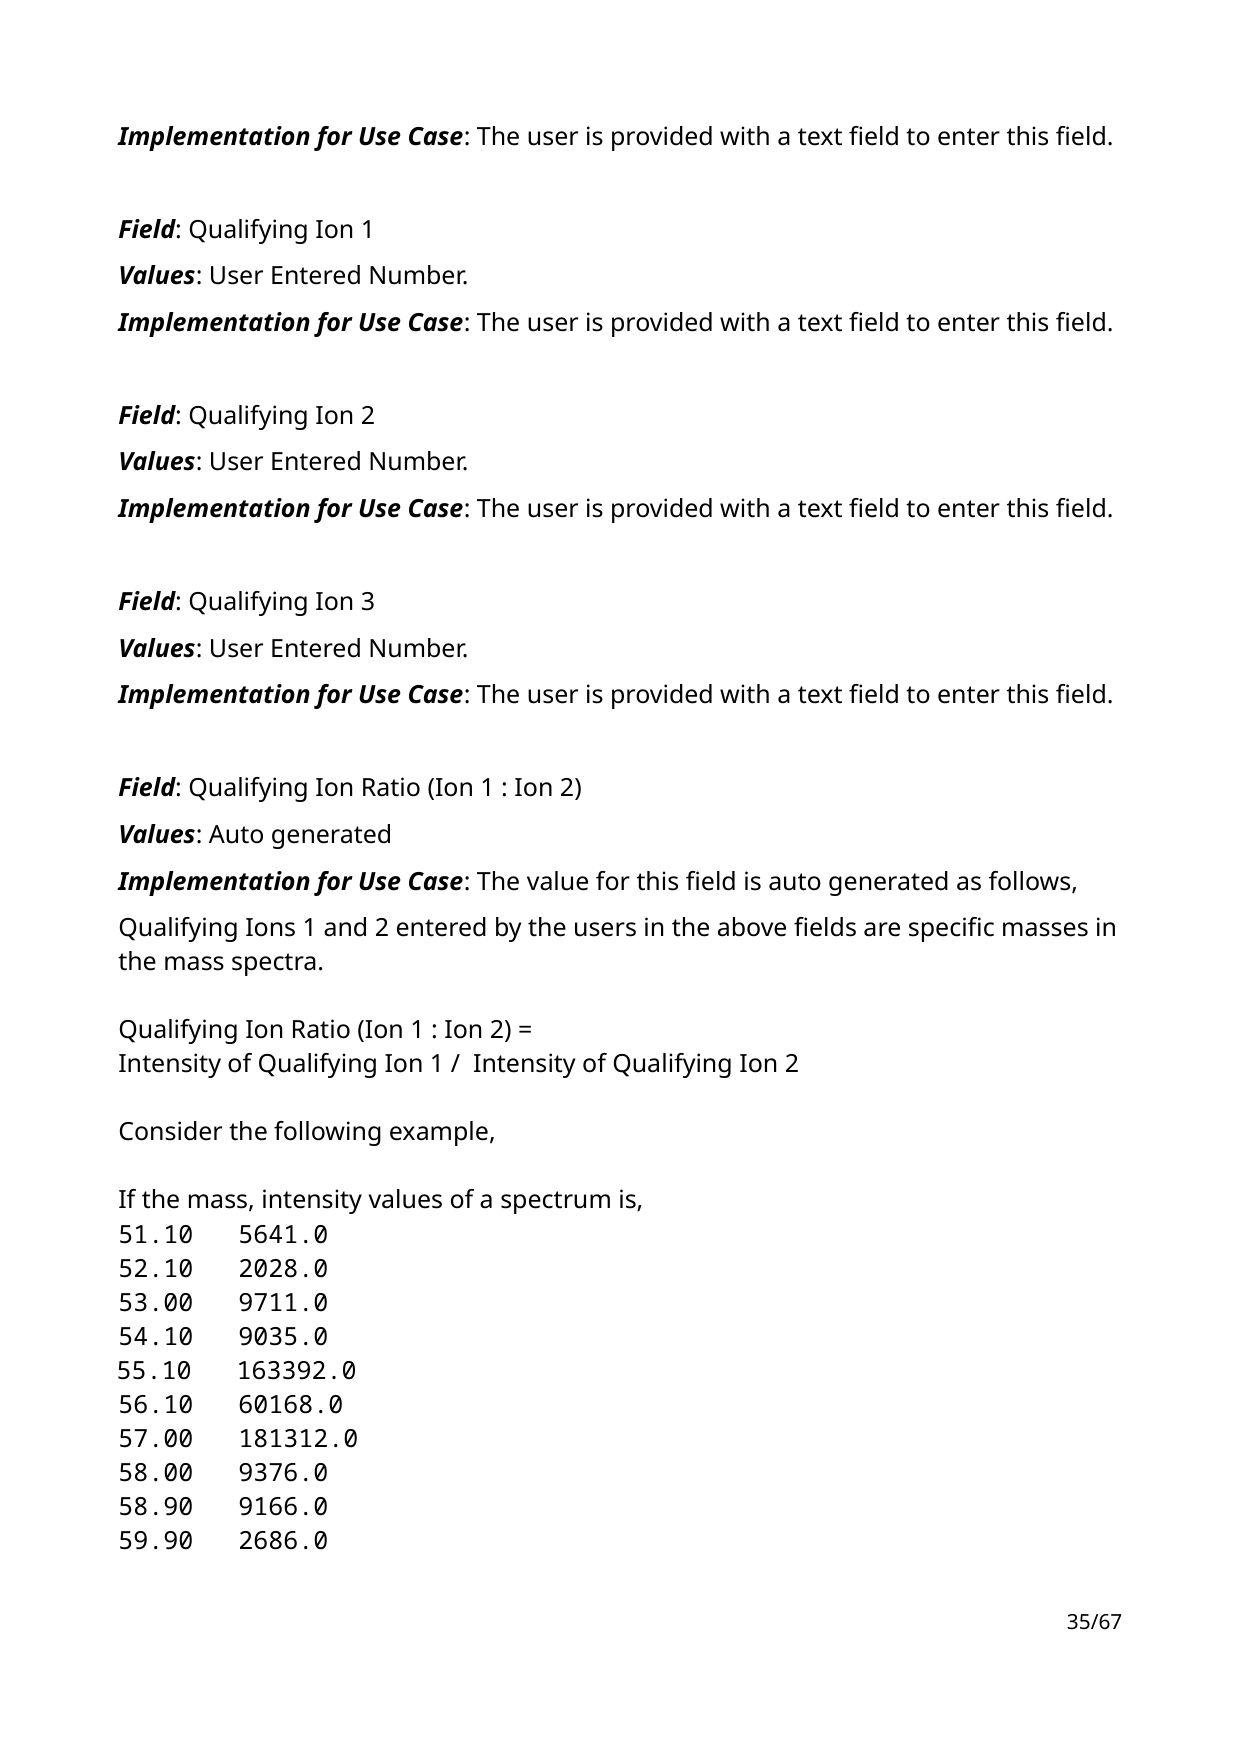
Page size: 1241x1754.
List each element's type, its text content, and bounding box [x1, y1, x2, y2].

text 58.00 9376.0 [118, 1455, 1122, 1489]
text Qualifying Ion Ratio (Ion 1 : Ion 2) = [118, 1012, 1122, 1046]
text Values: Auto generated [118, 817, 1122, 851]
text Consider the following example, [118, 1114, 1122, 1148]
text 56.10 60168.0 [118, 1387, 1122, 1421]
text Implementation for Use Case: The user is provided with a text field to enter this field. [118, 118, 1122, 152]
text Field: Qualifying Ion 1 [118, 211, 1122, 245]
text 53.00 9711.0 [118, 1284, 1122, 1318]
text Intensity of Qualifying Ion 1 / Intensity of Qualifying Ion 2 [118, 1046, 1122, 1080]
text Implementation for Use Case: The user is provided with a text field to enter this field. [118, 677, 1122, 711]
text 59.90 2686.0 [118, 1523, 1122, 1557]
text Implementation for Use Case: The user is provided with a text field to enter this field. [118, 304, 1122, 338]
text If the mass, intensity values of a spectrum is, [118, 1182, 1122, 1216]
text 51.10 5641.0 [118, 1216, 1122, 1250]
text Implementation for Use Case: The user is provided with a text field to enter this field. [118, 491, 1122, 525]
text 57.00 181312.0 [118, 1421, 1122, 1455]
text Field: Qualifying Ion Ratio (Ion 1 : Ion 2) [118, 770, 1122, 804]
text Field: Qualifying Ion 2 [118, 397, 1122, 432]
text Values: User Entered Number. [118, 630, 1122, 664]
text Values: User Entered Number. [118, 444, 1122, 478]
text 58.90 9166.0 [118, 1489, 1122, 1523]
text 52.10 2028.0 [118, 1250, 1122, 1284]
text Implementation for Use Case: The value for this field is auto generated as follows, [118, 863, 1122, 897]
text Values: User Entered Number. [118, 258, 1122, 292]
text Qualifying Ions 1 and 2 entered by the users in the above fields are specific masses in the mass spectra. [118, 910, 1122, 978]
text 55.10 163392.0 [116, 1352, 1122, 1387]
text Field: Qualifying Ion 3 [118, 584, 1122, 618]
text 54.10 9035.0 [118, 1318, 1122, 1352]
